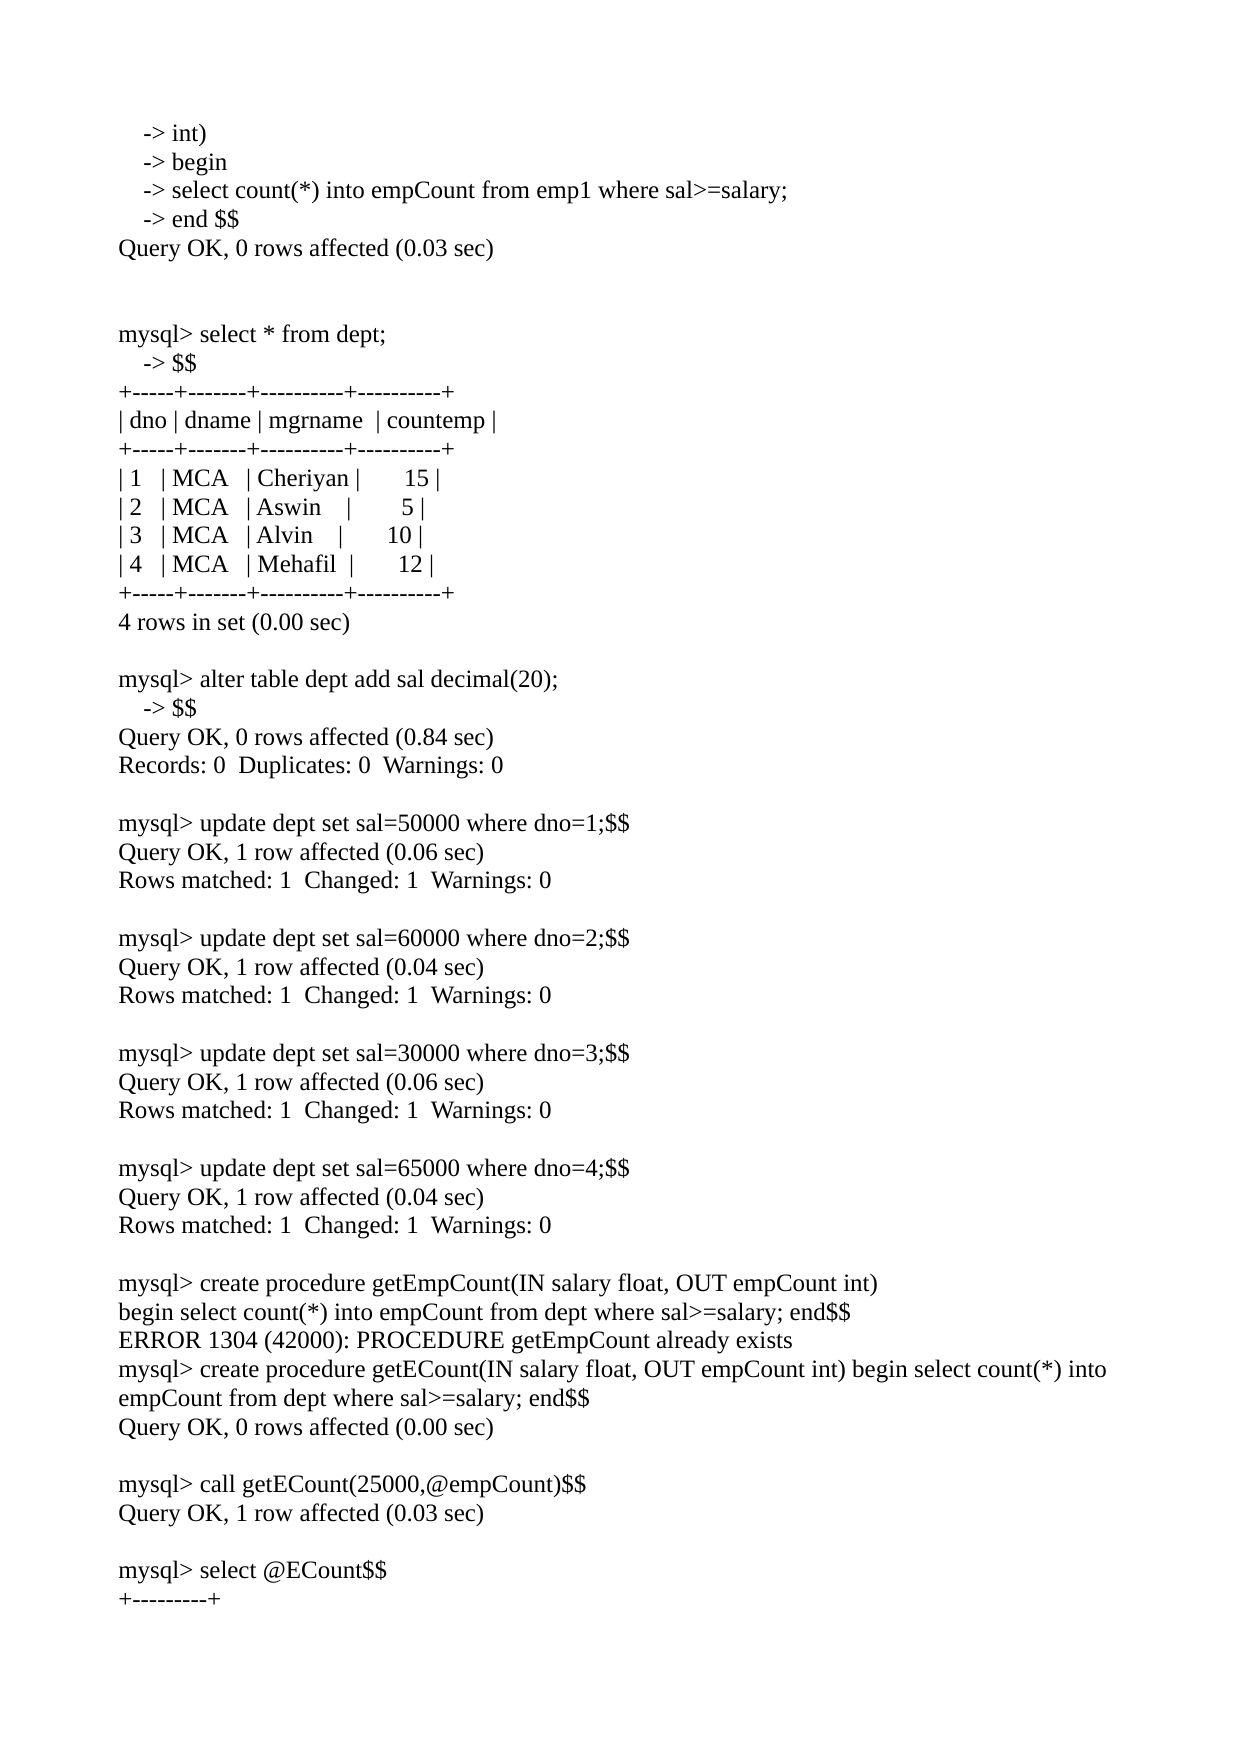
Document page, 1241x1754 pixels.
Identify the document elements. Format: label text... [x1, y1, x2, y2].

text Query OK, 1 row affected (0.03 sec) [118, 1498, 1122, 1527]
text -> end $$ [118, 204, 1122, 233]
text | dno | dname | mgrname | countemp | [118, 406, 1122, 434]
text -> select count(*) into empCount from emp1 where sal>=salary; [118, 176, 1122, 204]
text ERROR 1304 (42000): PROCEDURE getEmpCount already exists [118, 1326, 1122, 1354]
text mysql> create procedure getEmpCount(IN salary float, OUT empCount int) [118, 1268, 1122, 1297]
text | 4 | MCA | Mehafil | 12 | [118, 549, 1122, 578]
text 4 rows in set (0.00 sec) [118, 607, 1122, 636]
text +-----+-------+----------+----------+ [118, 434, 1122, 463]
text +-----+-------+----------+----------+ [118, 578, 1122, 607]
text -> $$ [118, 348, 1122, 377]
text Records: 0 Duplicates: 0 Warnings: 0 [118, 751, 1122, 779]
text mysql> create procedure getECount(IN salary float, OUT empCount int) begin select count(*) into empCount from dept where sal>=salary; end$$ [118, 1354, 1122, 1412]
text Query OK, 0 rows affected (0.00 sec) [118, 1412, 1122, 1441]
text mysql> update dept set sal=60000 where dno=2;$$ [118, 923, 1122, 952]
text +-----+-------+----------+----------+ [118, 377, 1122, 406]
text Query OK, 1 row affected (0.04 sec) [118, 1182, 1122, 1211]
text +---------+ [118, 1584, 1122, 1613]
text mysql> call getECount(25000,@empCount)$$ [118, 1469, 1122, 1498]
text Rows matched: 1 Changed: 1 Warnings: 0 [118, 866, 1122, 894]
text -> $$ [118, 693, 1122, 722]
text Rows matched: 1 Changed: 1 Warnings: 0 [118, 1211, 1122, 1239]
text Query OK, 1 row affected (0.06 sec) [118, 837, 1122, 866]
text Query OK, 1 row affected (0.04 sec) [118, 952, 1122, 981]
text Rows matched: 1 Changed: 1 Warnings: 0 [118, 1096, 1122, 1124]
text mysql> update dept set sal=65000 where dno=4;$$ [118, 1153, 1122, 1182]
text -> begin [118, 147, 1122, 176]
text | 2 | MCA | Aswin | 5 | [118, 492, 1122, 521]
text | 1 | MCA | Cheriyan | 15 | [118, 463, 1122, 492]
text Query OK, 0 rows affected (0.03 sec) [118, 233, 1122, 262]
text Query OK, 0 rows affected (0.84 sec) [118, 722, 1122, 751]
text Query OK, 1 row affected (0.06 sec) [118, 1067, 1122, 1096]
text begin select count(*) into empCount from dept where sal>=salary; end$$ [118, 1297, 1122, 1326]
text mysql> update dept set sal=50000 where dno=1;$$ [118, 808, 1122, 837]
text mysql> update dept set sal=30000 where dno=3;$$ [118, 1038, 1122, 1067]
text mysql> select @ECount$$ [118, 1556, 1122, 1584]
text mysql> select * from dept; [118, 319, 1122, 348]
text mysql> alter table dept add sal decimal(20); [118, 664, 1122, 693]
text | 3 | MCA | Alvin | 10 | [118, 521, 1122, 549]
text Rows matched: 1 Changed: 1 Warnings: 0 [118, 981, 1122, 1009]
text -> int) [118, 118, 1122, 147]
